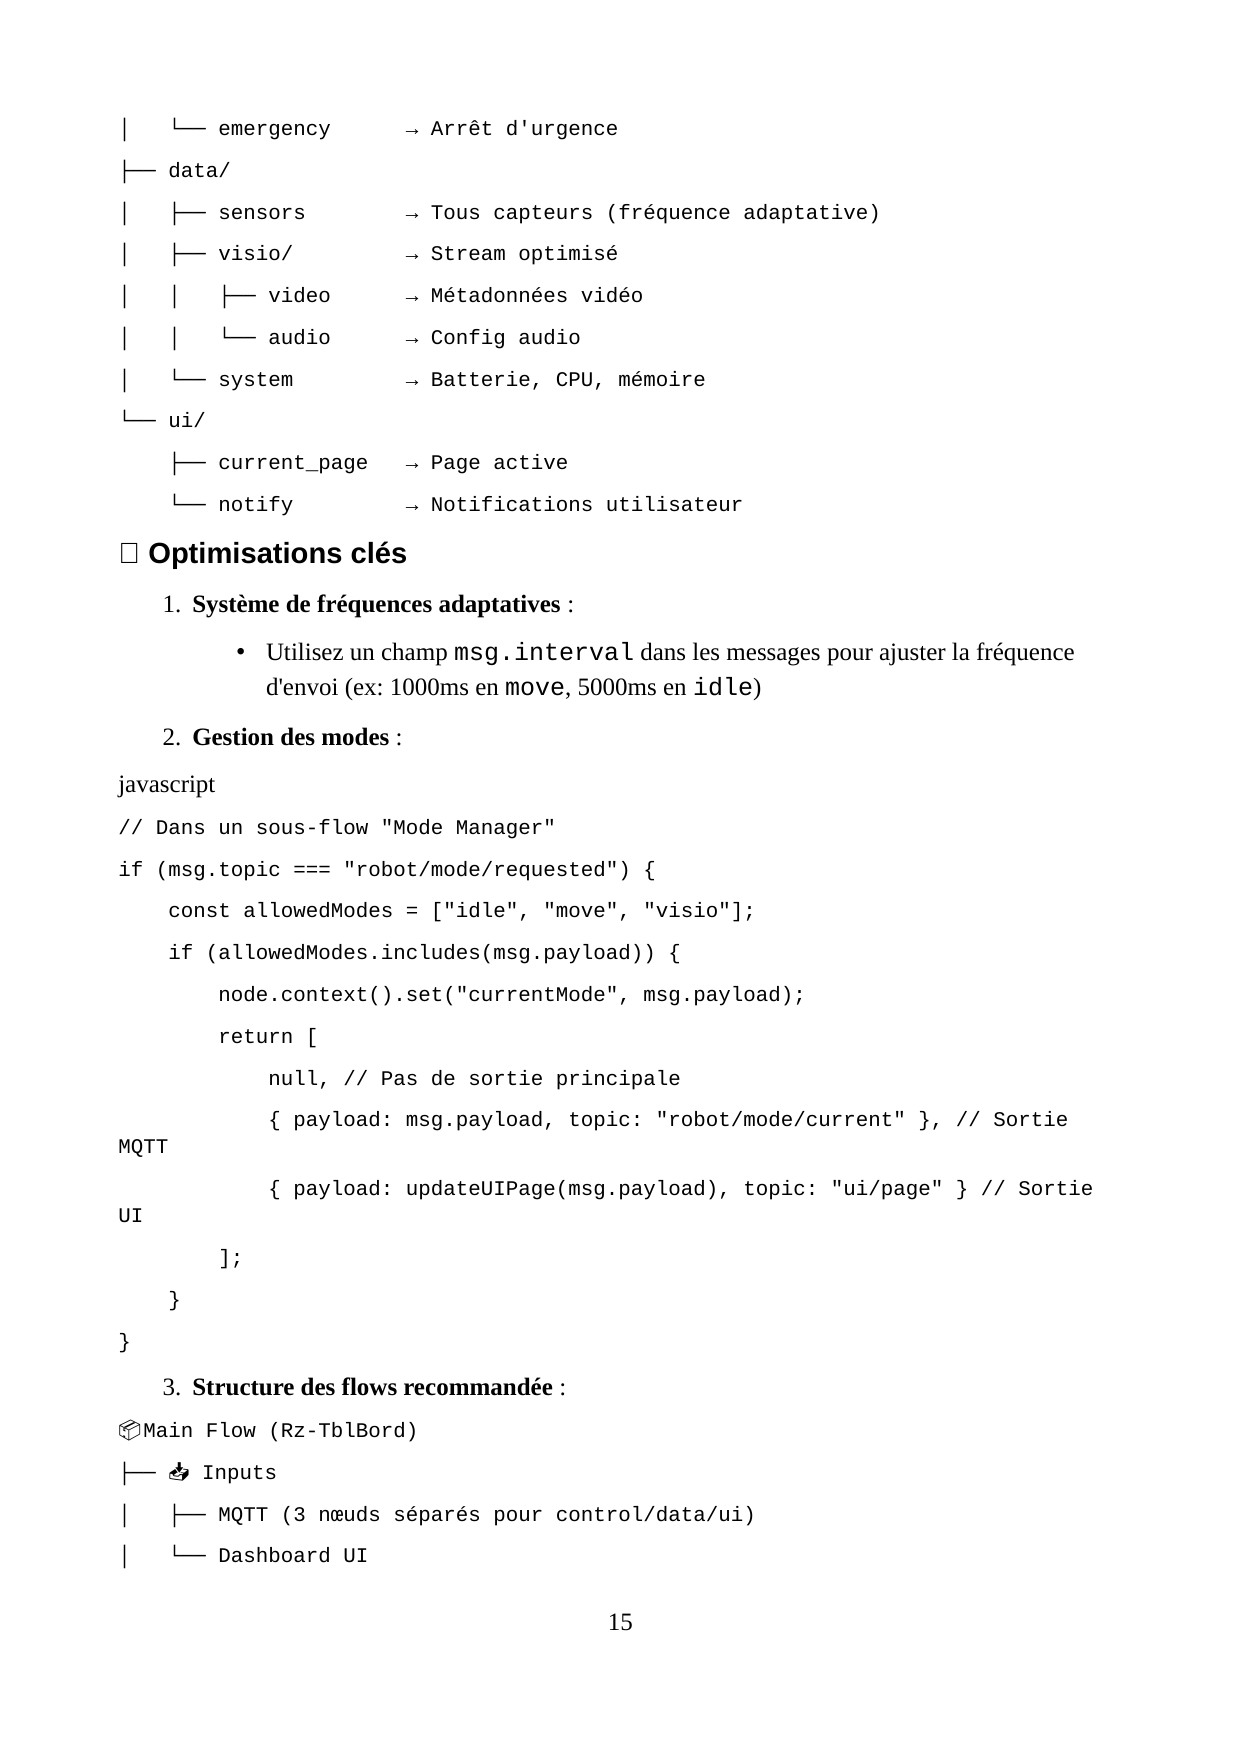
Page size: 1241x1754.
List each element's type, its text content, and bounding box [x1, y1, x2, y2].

text if (allowedModes.includes(msg.payload)) { [118, 942, 1122, 966]
text null, // Pas de sortie principale [118, 1067, 1122, 1091]
text │ │ └── audio → Config audio [118, 327, 1122, 351]
text 📦 Main Flow (Rz-TblBord) [118, 1420, 1122, 1444]
text │ └── emergency → Arrêt d'urgence [118, 118, 1122, 142]
text // Dans un sous-flow "Mode Manager" [118, 817, 1122, 841]
text │ ├── MQTT (3 nœuds séparés pour control/data/ui) [175, 1504, 1122, 1527]
text { payload: msg.payload, topic: "robot/mode/current" }, // Sortie MQTT [118, 1109, 1122, 1160]
text ├── data/ [125, 160, 1122, 183]
text │ │ ├── video → Métadonnées vidéo [118, 285, 1122, 309]
text └── notify → Notifications utilisateur [118, 494, 1122, 518]
text node.context().set("currentMode", msg.payload); [118, 984, 1122, 1008]
text } [118, 1289, 1122, 1313]
text javascript [118, 769, 1122, 798]
text { payload: updateUIPage(msg.payload), topic: "ui/page" } // Sortie UI [118, 1178, 1122, 1229]
text │ └── system → Batterie, CPU, mémoire [125, 369, 1122, 392]
text if (msg.topic === "robot/mode/requested") { [118, 859, 1122, 882]
text return [ [118, 1026, 1122, 1049]
text ├── 📥 Inputs [118, 1462, 1122, 1486]
text const allowedModes = ["idle", "move", "visio"]; [118, 900, 1122, 924]
list Gestion des modes : [162, 722, 1122, 750]
text └── ui/ [118, 411, 1122, 434]
list Utilisez un champ msg.interval dans les messages pour ajuster la fréquence d'envoi (ex: 1000ms en move, 5000ms en idle) [236, 637, 1122, 702]
text ]; [118, 1247, 1122, 1271]
text } [118, 1331, 1122, 1354]
subtitle 🔧 Optimisations clés [118, 536, 1122, 569]
text │ ├── sensors → Tous capteurs (fréquence adaptative) [125, 202, 174, 225]
text │ └── Dashboard UI [118, 1545, 1122, 1569]
text │ ├── sensors → Tous capteurs (fréquence adaptative) [175, 202, 1122, 225]
text │ ├── visio/ → Stream optimisé [118, 243, 1122, 267]
list Système de fréquences adaptatives : [162, 589, 1122, 618]
text ├── current_page → Page active [118, 452, 1122, 476]
text │ ├── MQTT (3 nœuds séparés pour control/data/ui) [125, 1504, 174, 1527]
list Structure des flows recommandée : [162, 1372, 1122, 1401]
